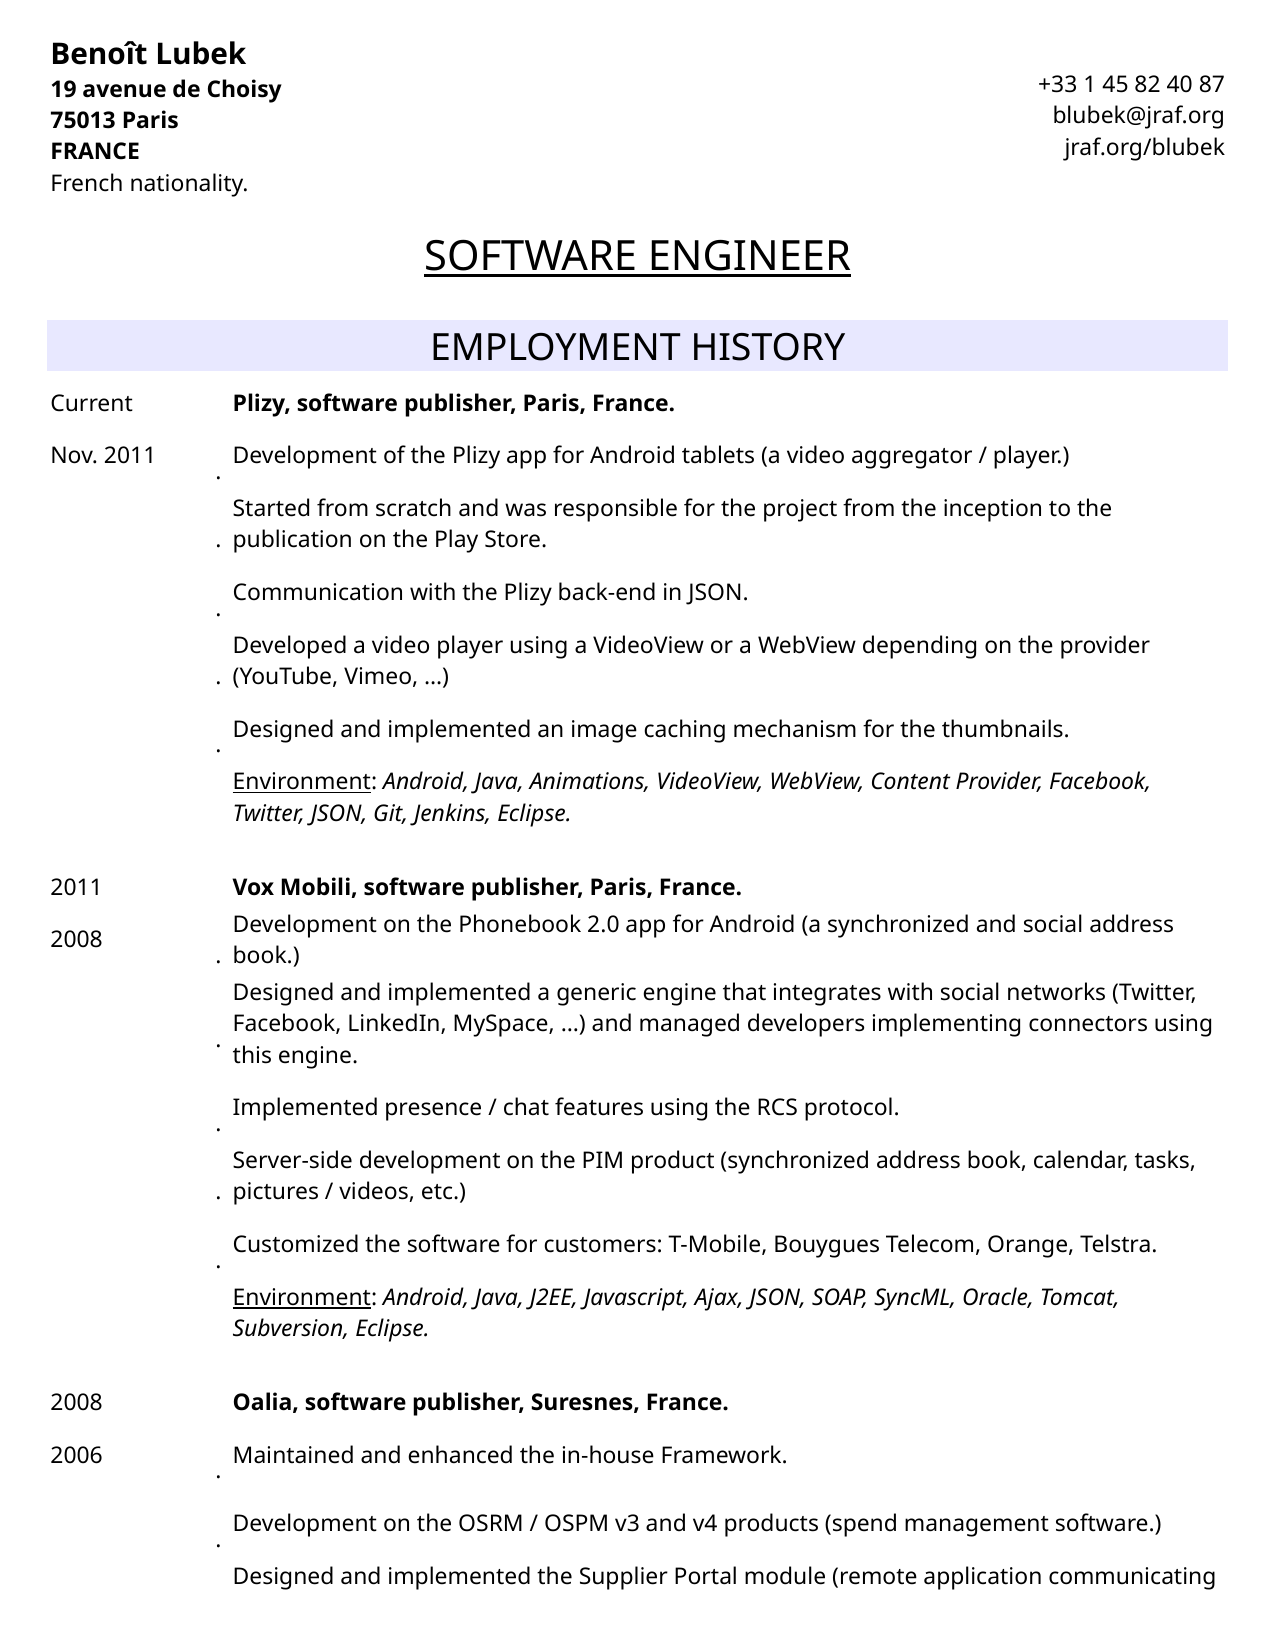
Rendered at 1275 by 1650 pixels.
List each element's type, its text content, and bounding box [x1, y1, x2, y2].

subtitle SOFTWARE ENGINEER [47, 226, 1228, 282]
table_cell Implemented presence / chat features using the RCS protocol. [230, 1073, 1228, 1141]
table_cell . [212, 973, 229, 1073]
table_header Current [47, 384, 212, 421]
table_cell Environment: Android, Java, Animations, VideoView, WebView, Content Provider, Facebook, Twitter, JSON, Git, Jenkins, Eclipse. [230, 762, 1228, 831]
table_cell [47, 973, 212, 1073]
table_cell Environment: Android, Java, J2EE, Javascript, Ajax, JSON, SOAP, SyncML, Oracle, Tomcat, Subversion, Eclipse. [230, 1278, 1228, 1346]
table_cell Communication with the Plizy back-end in JSON. [230, 557, 1228, 626]
table_cell [212, 831, 229, 868]
table_cell 2011 [47, 868, 212, 905]
table_cell 2008 [47, 905, 212, 973]
table_cell [47, 1209, 212, 1278]
table_cell Vox Mobili, software publisher, Paris, France. [230, 868, 1228, 905]
table_cell [47, 1557, 212, 1594]
table_cell . [212, 421, 229, 489]
table_cell . [212, 1209, 229, 1278]
table_cell [230, 831, 1228, 868]
table_cell . [212, 1141, 229, 1209]
table_cell [47, 762, 212, 831]
table_cell Nov. 2011 [47, 421, 212, 489]
table_cell . [212, 1073, 229, 1141]
table_cell [230, 1346, 1228, 1383]
table_cell [212, 1278, 229, 1346]
table_cell [47, 1346, 212, 1383]
table_cell [47, 1073, 212, 1141]
table_header Benoît Lubek 19 avenue de Choisy 75013 Paris FRANCE French nationality. [47, 30, 690, 201]
table_cell Developed a video player using a VideoView or a WebView depending on the provider (YouTube, Vimeo, …) [230, 626, 1228, 694]
table_cell [47, 1141, 212, 1209]
table_cell Development on the OSRM / OSPM v3 and v4 products (spend management software.) [230, 1489, 1228, 1557]
table_cell [47, 1278, 212, 1346]
table_cell . [212, 694, 229, 762]
table_cell Server-side development on the PIM product (synchronized address book, calendar, tasks, pictures / videos, etc.) [230, 1141, 1228, 1209]
table_cell [47, 557, 212, 626]
table_cell Started from scratch and was responsible for the project from the inception to the publication on the Play Store. [230, 489, 1228, 557]
table_cell Oalia, software publisher, Suresnes, France. [230, 1383, 1228, 1420]
table_cell Designed and implemented a generic engine that integrates with social networks (Twitter, Facebook, LinkedIn, MySpace, …) and managed developers implementing connectors using this engine. [230, 973, 1228, 1073]
table_cell Customized the software for customers: T-Mobile, Bouygues Telecom, Orange, Telstra. [230, 1209, 1228, 1278]
table_cell [212, 868, 229, 905]
table_cell [47, 626, 212, 694]
table_cell . [212, 557, 229, 626]
table_cell [212, 1557, 229, 1594]
table_cell [47, 1489, 212, 1557]
table_cell . [212, 489, 229, 557]
table_cell Designed and implemented the Supplier Portal module (remote application communicating [230, 1557, 1228, 1594]
table_cell [47, 694, 212, 762]
table_header Plizy, software publisher, Paris, France. [230, 384, 1228, 421]
table_cell Designed and implemented an image caching mechanism for the thumbnails. [230, 694, 1228, 762]
table_cell . [212, 905, 229, 973]
table_cell 2008 [47, 1383, 212, 1420]
table_cell . [212, 626, 229, 694]
table_cell [212, 1346, 229, 1383]
table_cell [47, 831, 212, 868]
table_cell 2006 [47, 1420, 212, 1488]
table_cell . [212, 1420, 229, 1488]
table_cell [47, 489, 212, 557]
table_cell Development on the Phonebook 2.0 app for Android (a synchronized and social address book.) [230, 905, 1228, 973]
table_cell [212, 762, 229, 831]
table_cell Development of the Plizy app for Android tablets (a video aggregator / player.) [230, 421, 1228, 489]
table_header [212, 384, 229, 421]
table_cell [212, 1383, 229, 1420]
table_cell . [212, 1489, 229, 1557]
subtitle EMPLOYMENT HISTORY [47, 320, 1228, 371]
table_cell Maintained and enhanced the in-house Framework. [230, 1420, 1228, 1488]
table_header +33 1 45 82 40 87 blubek@jraf.org jraf.org/blubek [690, 30, 1228, 201]
